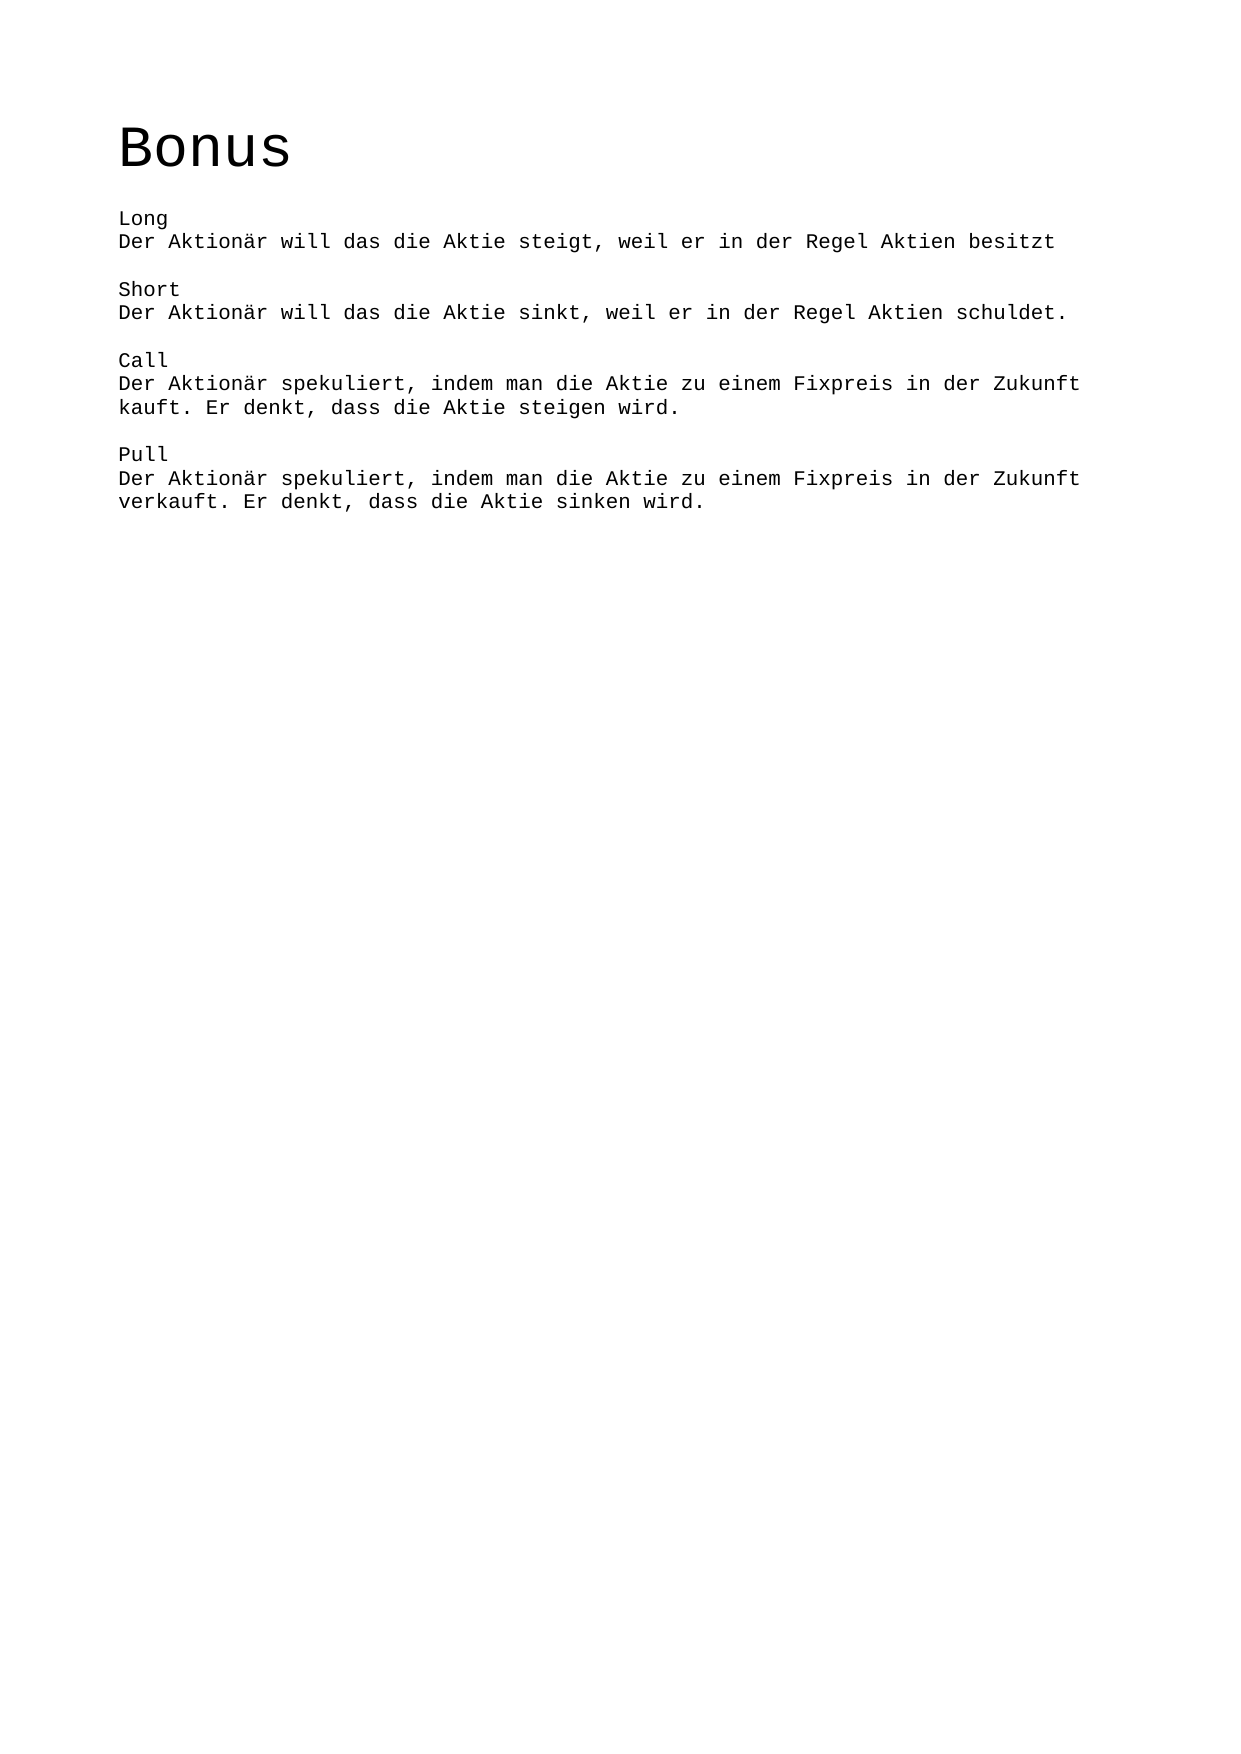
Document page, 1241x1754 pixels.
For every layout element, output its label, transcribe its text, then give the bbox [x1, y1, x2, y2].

text Long Der Aktionär will das die Aktie steigt, weil er in der Regel Aktien besitzt Short Der Aktionär will das die Aktie sinkt, weil er in der Regel Aktien schuldet. Call Der Aktionär spekuliert, indem man die Aktie zu einem Fixpreis in der Zukunft kauft. Er denkt, dass die Aktie steigen wird. Pull Der Aktionär spekuliert, indem man die Aktie zu einem Fixpreis in der Zukunft verkauft. Er denkt, dass die Aktie sinken wird. [118, 208, 1122, 515]
text Bonus [118, 118, 1122, 184]
